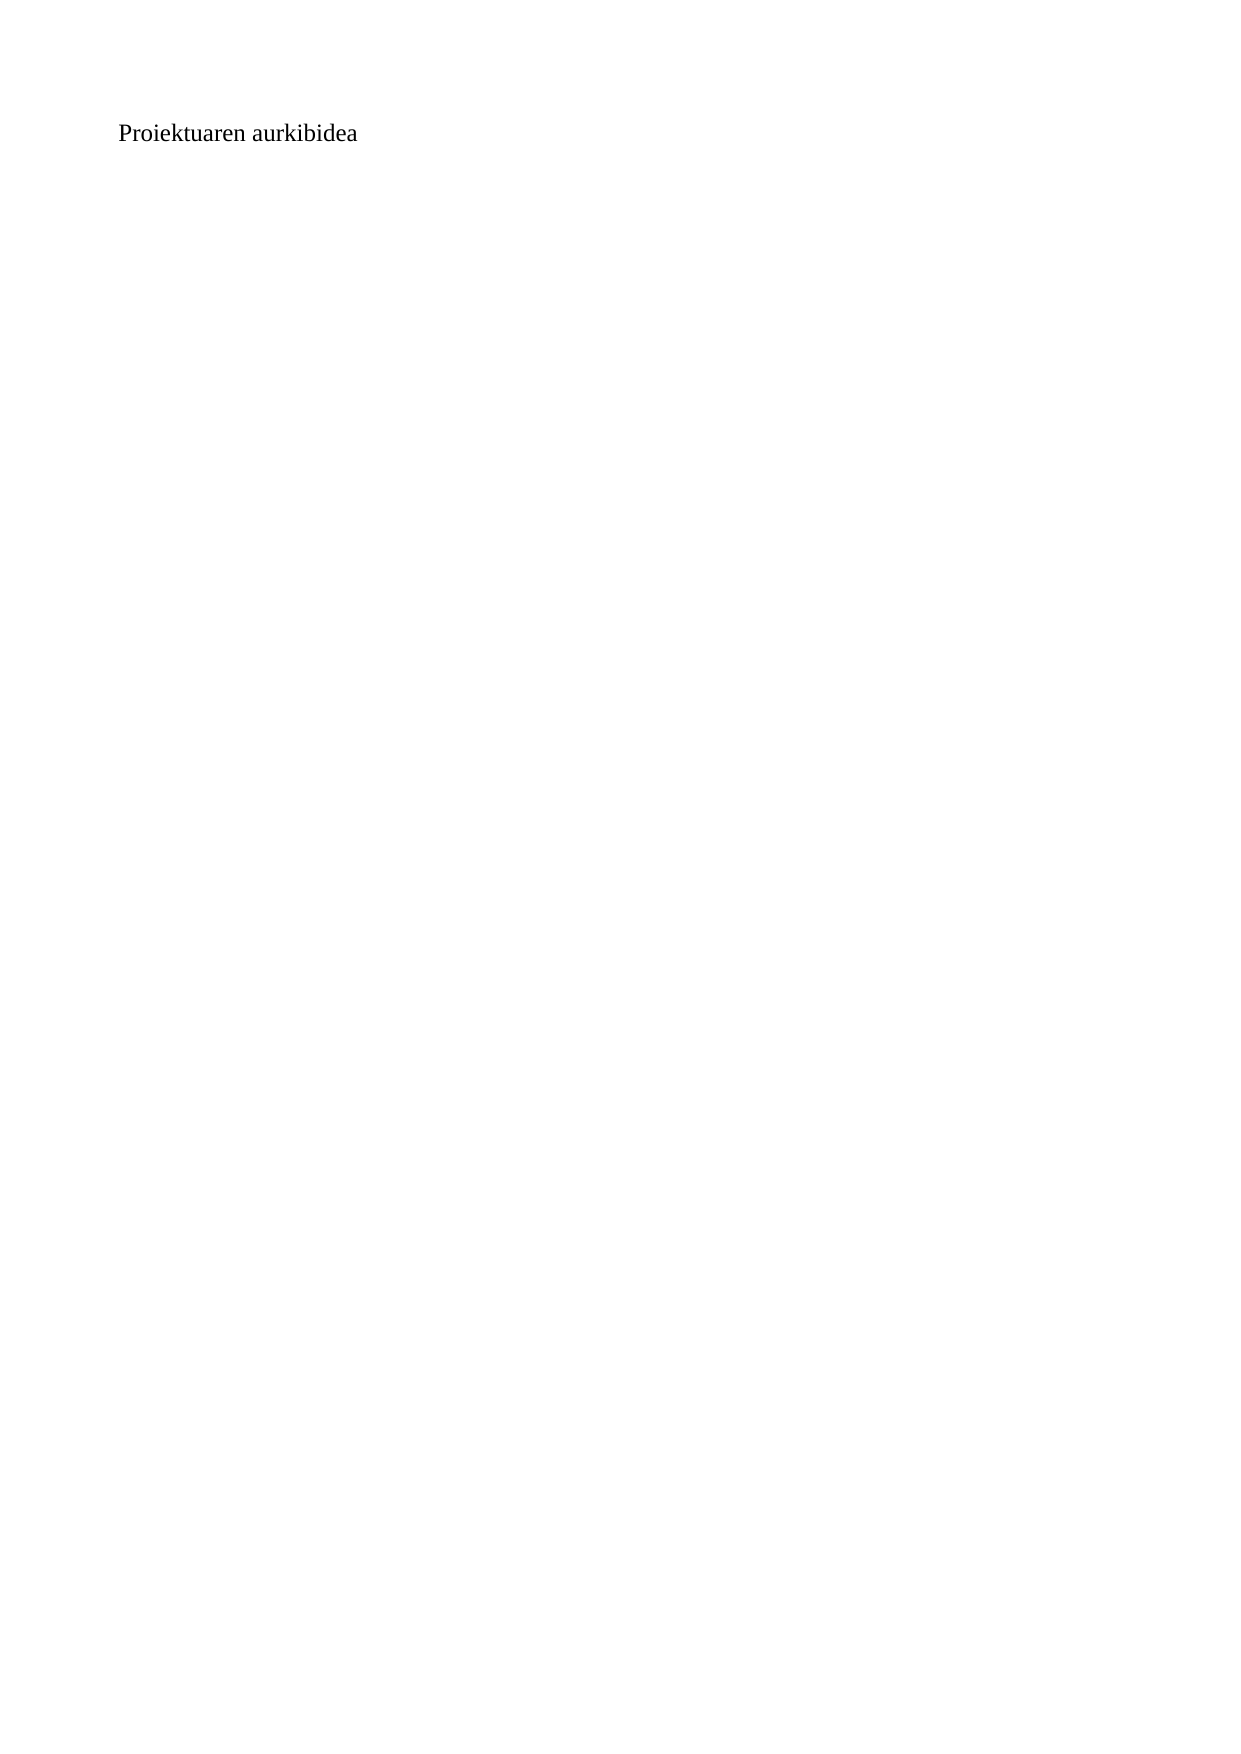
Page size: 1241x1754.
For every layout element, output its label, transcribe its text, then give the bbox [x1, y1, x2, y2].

text Proiektuaren aurkibidea [118, 118, 1122, 147]
